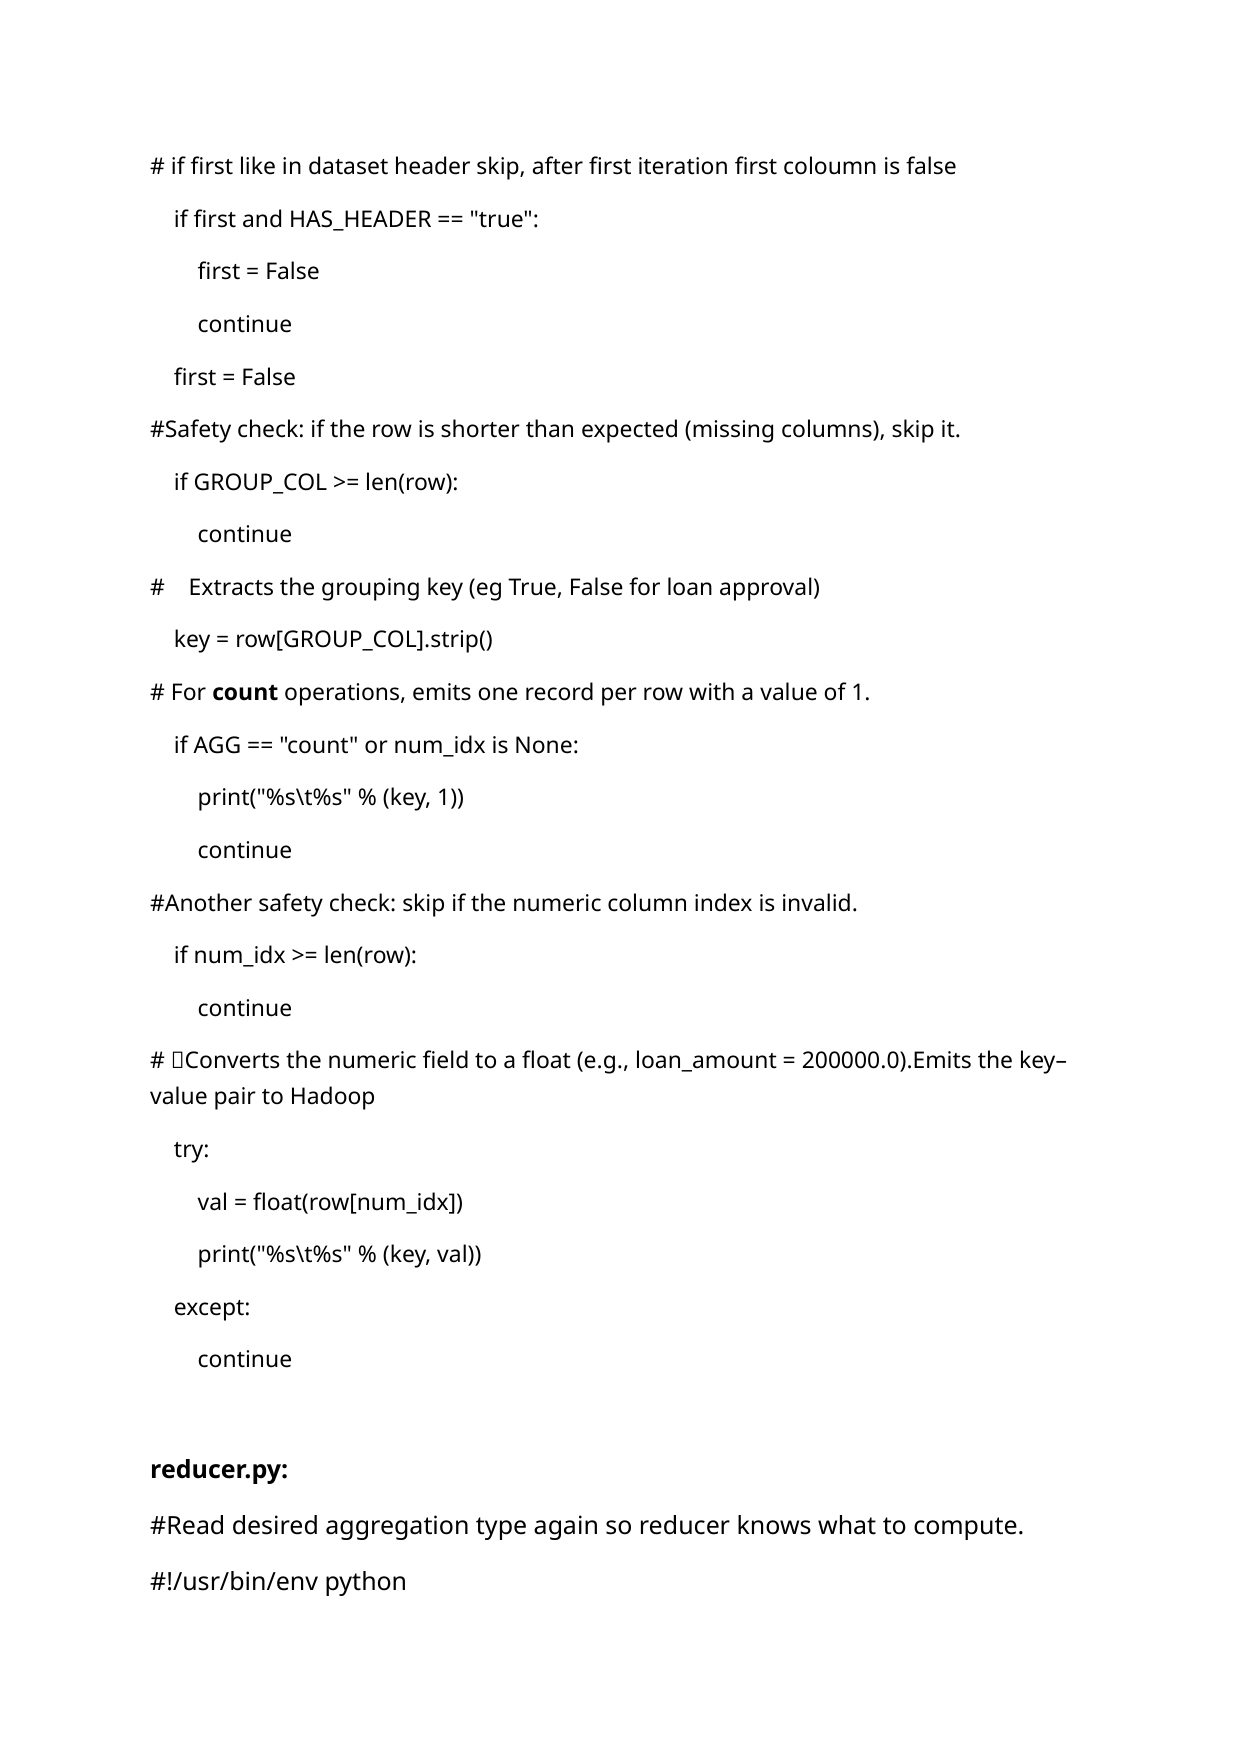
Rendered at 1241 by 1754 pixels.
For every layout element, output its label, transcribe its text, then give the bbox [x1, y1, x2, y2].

text print("%s\t%s" % (key, val)) [150, 1238, 1090, 1269]
text # Converts the numeric field to a float (e.g., loan_amount = 200000.0).Emits the key–value pair to Hadoop [150, 1044, 1090, 1111]
text val = float(row[num_idx]) [150, 1185, 1090, 1217]
text #Read desired aggregation type again so reducer knows what to compute. [150, 1507, 1090, 1542]
text if first and HAS_HEADER == "true": [150, 203, 1090, 234]
text except: [150, 1291, 1090, 1322]
text #Another safety check: skip if the numeric column index is invalid. [150, 886, 1090, 918]
text continue [150, 518, 1090, 549]
text continue [150, 992, 1090, 1023]
text try: [150, 1133, 1090, 1164]
text reducer.py: [150, 1452, 1090, 1486]
text #Safety check: if the row is shorter than expected (missing columns), skip it. [150, 413, 1090, 444]
text continue [150, 834, 1090, 865]
text # For count operations, emits one record per row with a value of 1. [150, 676, 1090, 707]
text first = False [150, 360, 1090, 392]
text continue [150, 1343, 1090, 1374]
text # if first like in dataset header skip, after first iteration first coloumn is false [150, 150, 1090, 181]
text if GROUP_COL >= len(row): [150, 466, 1090, 497]
text if AGG == "count" or num_idx is None: [150, 729, 1090, 760]
text #!/usr/bin/env python [150, 1563, 1090, 1597]
text if num_idx >= len(row): [150, 939, 1090, 970]
text first = False [150, 255, 1090, 286]
text key = row[GROUP_COL].strip() [150, 623, 1090, 655]
text continue [150, 308, 1090, 339]
text # Extracts the grouping key (eg True, False for loan approval) [150, 571, 1090, 602]
text print("%s\t%s" % (key, 1)) [150, 781, 1090, 812]
